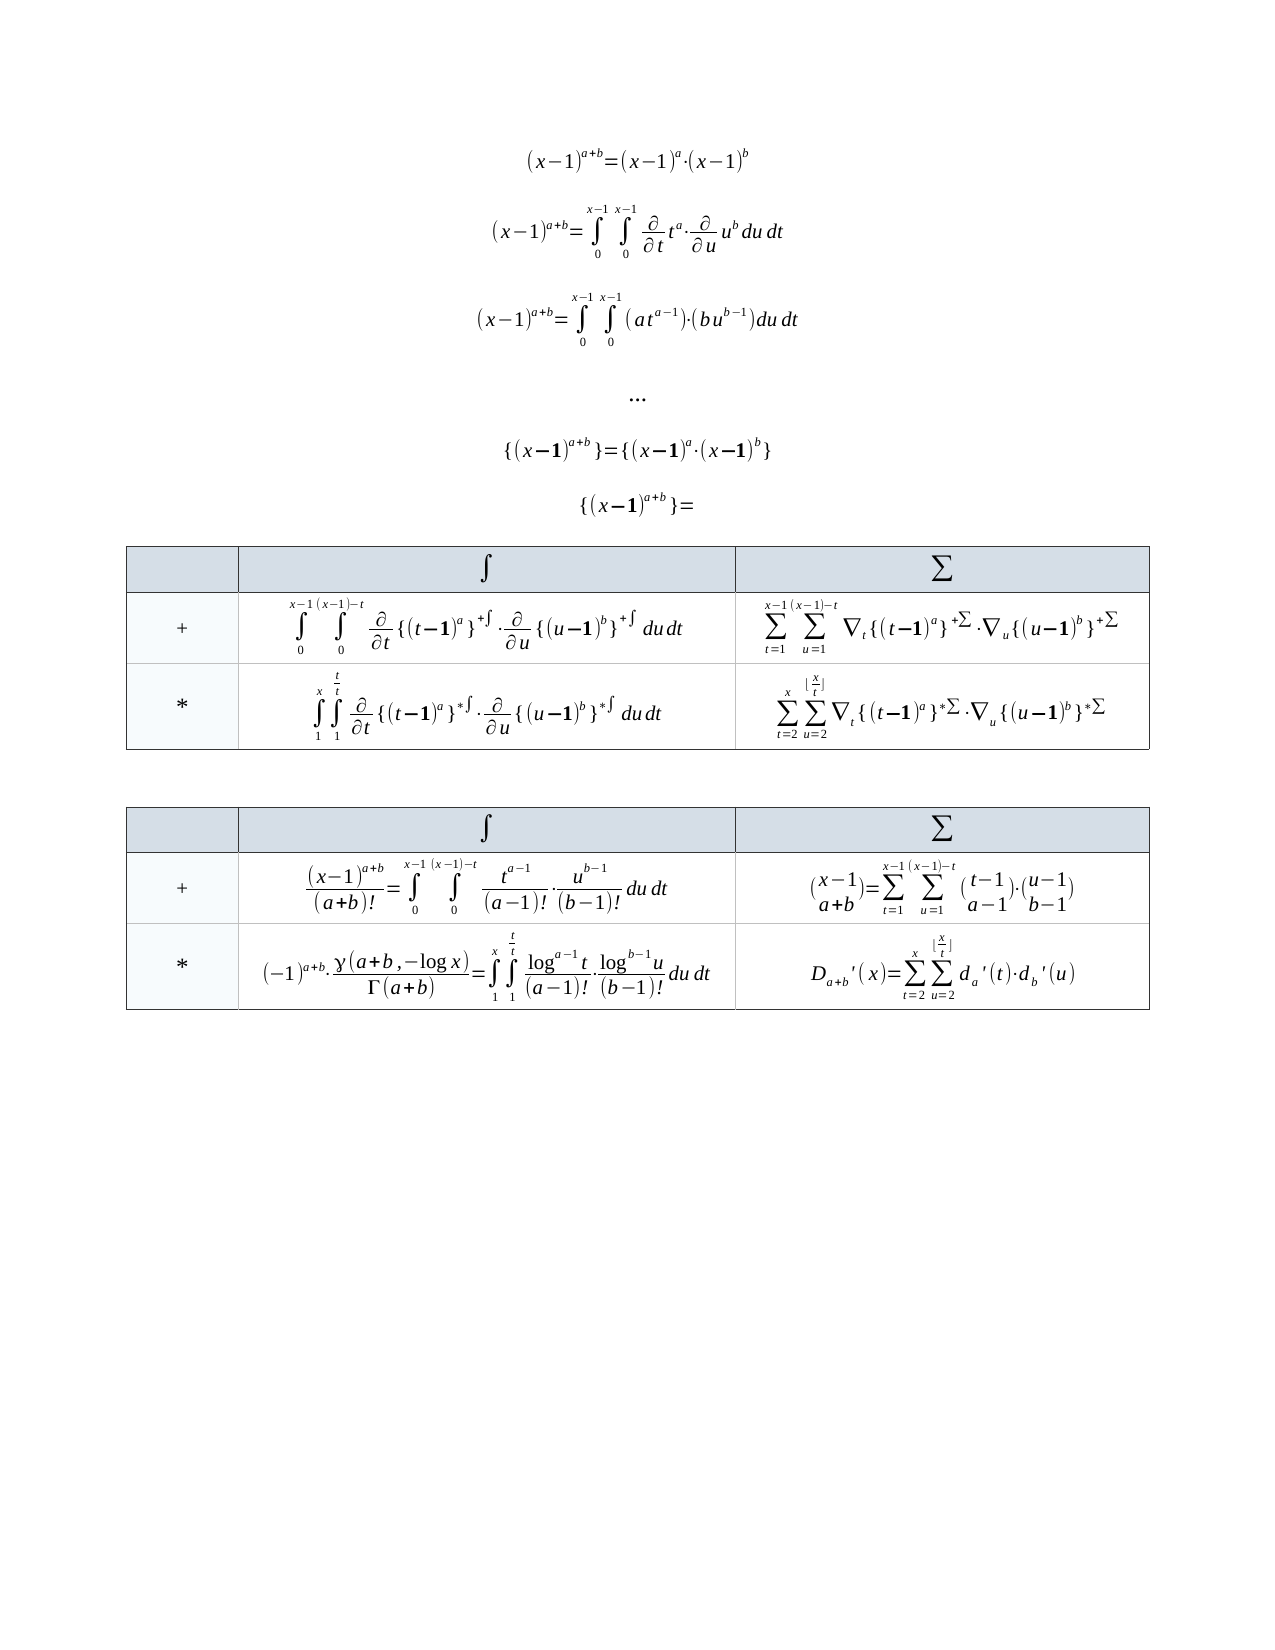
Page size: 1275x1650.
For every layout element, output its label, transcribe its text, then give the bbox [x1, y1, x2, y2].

table_header [127, 547, 238, 592]
table_cell [239, 593, 735, 663]
table_cell + [127, 593, 238, 663]
table_cell [736, 924, 1149, 1009]
table_cell [736, 853, 1149, 923]
table_cell [736, 664, 1149, 749]
table_header [239, 547, 735, 592]
table_cell * [127, 664, 238, 749]
table_header [239, 808, 735, 852]
table_cell [239, 853, 735, 923]
text ... [118, 378, 1157, 407]
table_header [736, 547, 1149, 592]
table_header [736, 808, 1149, 852]
table_cell [736, 593, 1149, 663]
table_header [127, 808, 238, 852]
table_cell * [127, 924, 238, 1009]
table_cell + [127, 853, 238, 923]
table_cell [239, 664, 735, 749]
table_cell [239, 924, 735, 1009]
